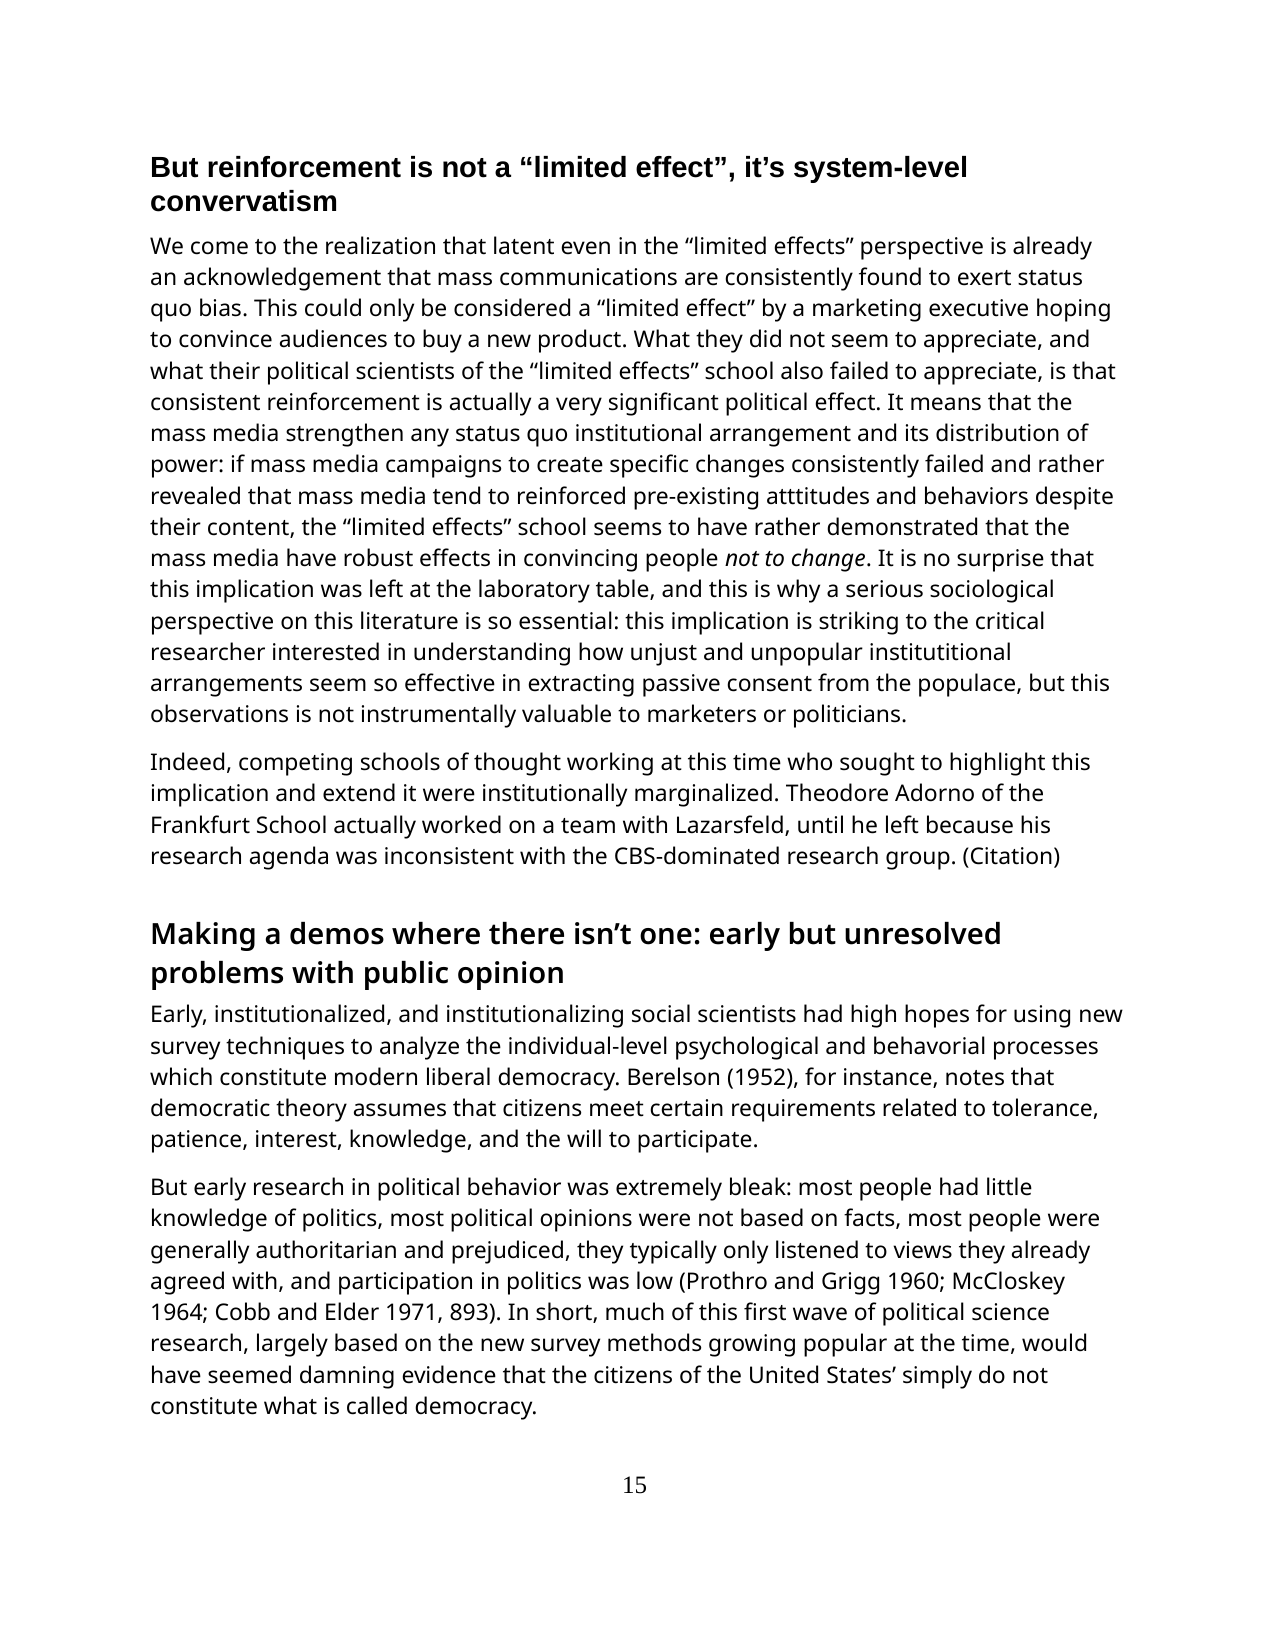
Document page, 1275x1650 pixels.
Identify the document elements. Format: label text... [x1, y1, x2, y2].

text But early research in political behavior was extremely bleak: most people had little knowledge of politics, most political opinions were not based on facts, most people were generally authoritarian and prejudiced, they typically only listened to views they already agreed with, and participation in politics was low (Prothro and Grigg 1960; McCloskey 1964; Cobb and Elder 1971, 893). In short, much of this first wave of political science research, largely based on the new survey methods growing popular at the time, would have seemed damning evidence that the citizens of the United States’ simply do not constitute what is called democracy. [150, 1171, 1125, 1421]
text Indeed, competing schools of thought working at this time who sought to highlight this implication and extend it were institutionally marginalized. Theodore Adorno of the Frankfurt School actually worked on a team with Lazarsfeld, until he left because his research agenda was inconsistent with the CBS-dominated research group. (Citation) [150, 746, 1125, 871]
text We come to the realization that latent even in the “limited effects” perspective is already an acknowledgement that mass communications are consistently found to exert status quo bias. This could only be considered a “limited effect” by a marketing executive hoping to convince audiences to buy a new product. What they did not seem to appreciate, and what their political scientists of the “limited effects” school also failed to appreciate, is that consistent reinforcement is actually a very significant political effect. It means that the mass media strengthen any status quo institutional arrangement and its distribution of power: if mass media campaigns to create specific changes consistently failed and rather revealed that mass media tend to reinforced pre-existing atttitudes and behaviors despite their content, the “limited effects” school seems to have rather demonstrated that the mass media have robust effects in convincing people not to change. It is no surprise that this implication was left at the laboratory table, and this is why a serious sociological perspective on this literature is so essential: this implication is striking to the critical researcher interested in understanding how unjust and unpopular institutitional arrangements seem so effective in extracting passive consent from the populace, but this observations is not instrumentally valuable to marketers or politicians. [150, 229, 1125, 729]
subtitle But reinforcement is not a “limited effect”, it’s system-level convervatism [150, 150, 1125, 217]
subtitle Making a demos where there isn’t one: early but unresolved problems with public opinion [150, 913, 1125, 992]
text Early, institutionalized, and institutionalizing social scientists had high hopes for using new survey techniques to analyze the individual-level psychological and behavorial processes which constitute modern liberal democracy. Berelson (1952), for instance, notes that democratic theory assumes that citizens meet certain requirements related to tolerance, patience, interest, knowledge, and the will to participate. [150, 998, 1125, 1155]
